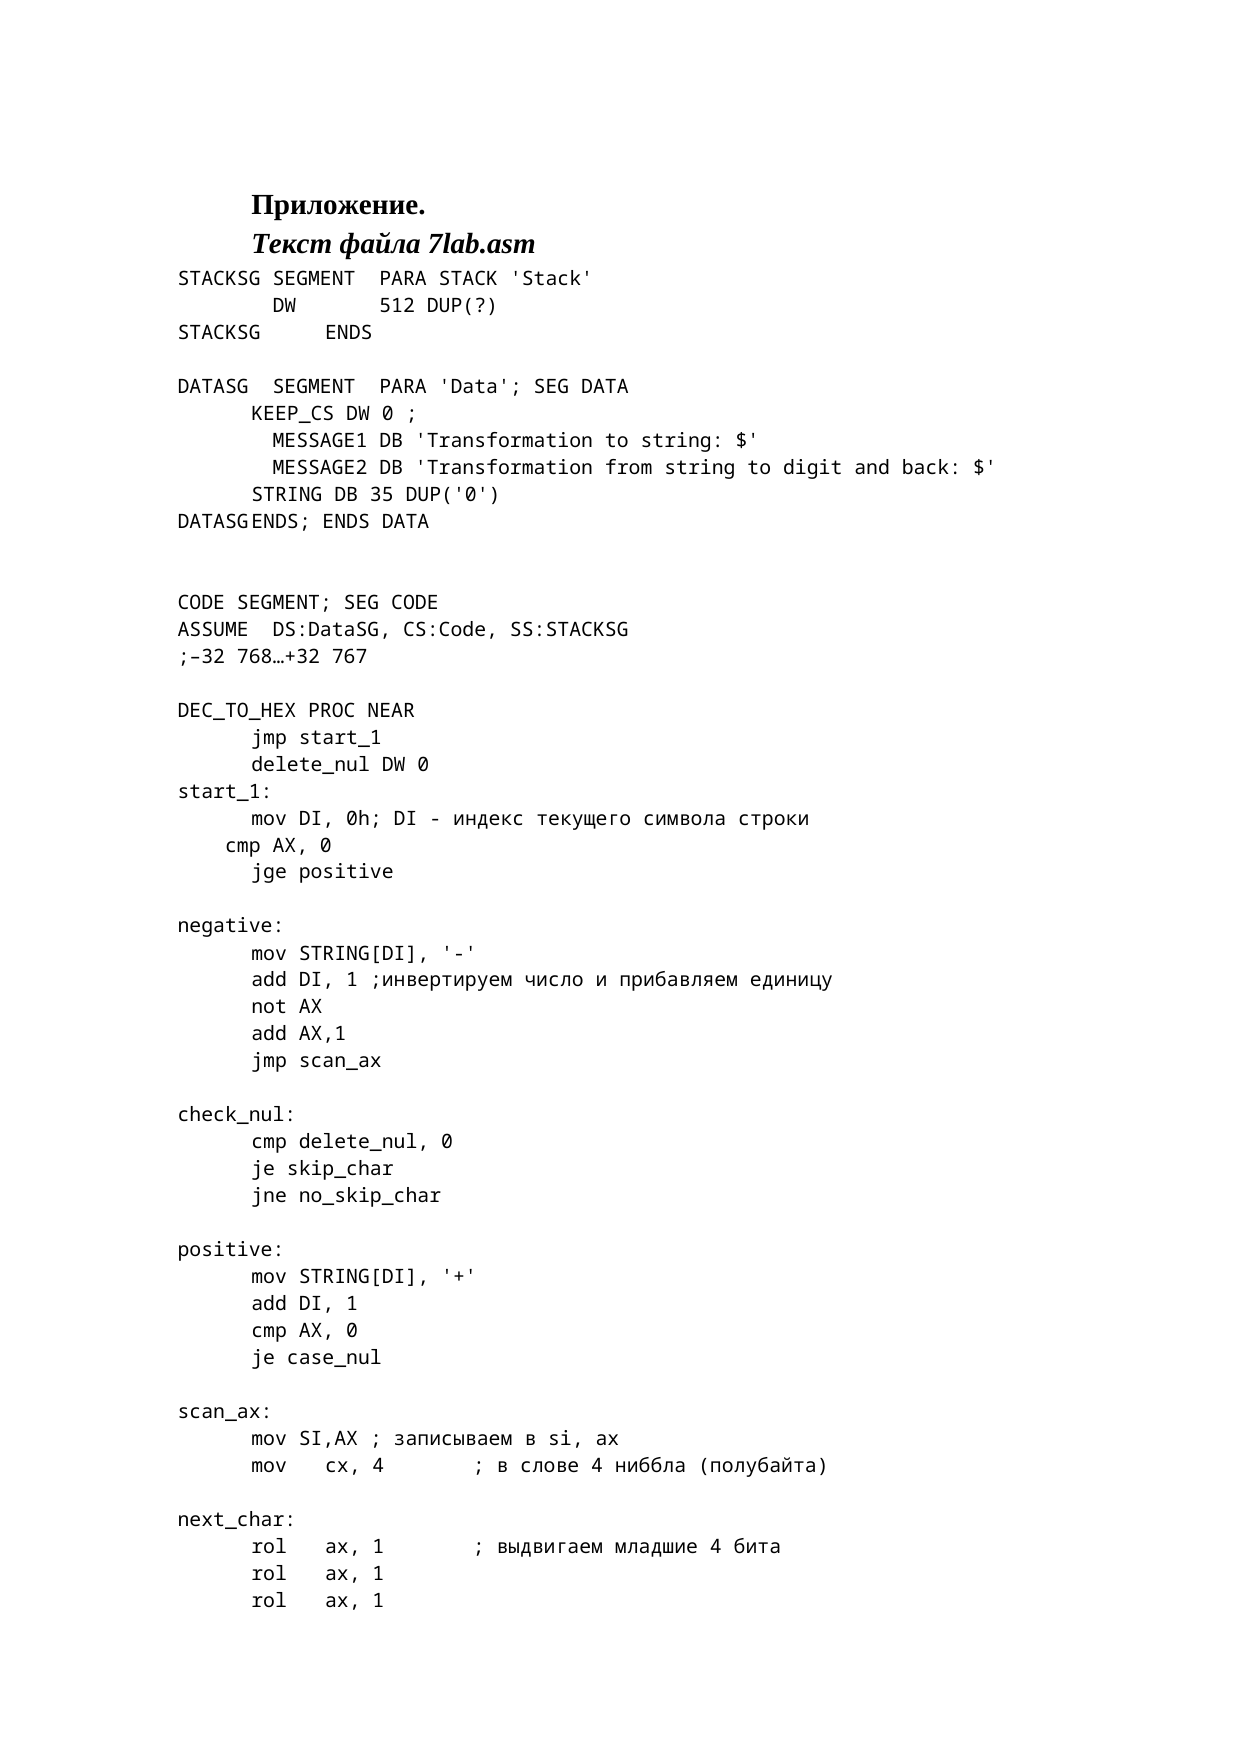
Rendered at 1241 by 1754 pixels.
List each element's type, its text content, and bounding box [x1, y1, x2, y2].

text jmp start_1 [177, 723, 1152, 750]
text DEC_TO_HEX PROC NEAR [177, 696, 1152, 723]
text jge positive [177, 858, 1152, 885]
text mov cx, 4 ; в слове 4 ниббла (полубайта) [177, 1451, 1152, 1478]
text rol ax, 1 [177, 1586, 1152, 1613]
text je skip_char [177, 1154, 1152, 1182]
text scan_ax: [177, 1397, 1152, 1424]
text delete_nul DW 0 [177, 750, 1152, 777]
text negative: [177, 912, 1152, 939]
text Приложение. [177, 187, 1152, 221]
text mov STRING[DI], '-' [177, 939, 1152, 966]
text DATASG ENDS; ENDS DATA [177, 507, 1152, 534]
text Текст файла 7lab.asm [177, 226, 1152, 259]
text MESSAGE2 DB 'Transformation from string to digit and back: $' [177, 453, 1152, 480]
text DW 512 DUP(?) [177, 291, 1152, 318]
text positive: [177, 1236, 1152, 1262]
text DATASG SEGMENT PARA 'Data'; SEG DATA [177, 372, 1152, 399]
text ASSUME DS:DataSG, CS:Code, SS:STACKSG [177, 615, 1152, 642]
text MESSAGE1 DB 'Transformation to string: $' [177, 426, 1152, 453]
text STACKSG SEGMENT PARA STACK 'Stack' [177, 264, 1152, 291]
text je case_nul [177, 1343, 1152, 1370]
text check_nul: [177, 1101, 1152, 1128]
text KEEP_CS DW 0 ; [177, 399, 1152, 426]
text ;–32 768…+32 767 [177, 642, 1152, 669]
text start_1: [177, 777, 1152, 804]
text add DI, 1 ;инвертируем число и прибавляем единицу [177, 966, 1152, 993]
text jmp scan_ax [177, 1047, 1152, 1074]
text mov STRING[DI], '+' [177, 1262, 1152, 1289]
text STRING DB 35 DUP('0') [177, 480, 1152, 507]
text jne no_skip_char [177, 1182, 1152, 1208]
text cmp AX, 0 [177, 831, 1152, 858]
text mov SI,AX ; записываем в si, ax [177, 1424, 1152, 1451]
text cmp AX, 0 [177, 1316, 1152, 1343]
text rol ax, 1 ; выдвигаем младшие 4 бита [177, 1532, 1152, 1559]
text cmp delete_nul, 0 [177, 1128, 1152, 1154]
text mov DI, 0h; DI - индекс текущего символа строки [177, 804, 1152, 831]
text add AX,1 [177, 1020, 1152, 1047]
text next_char: [177, 1505, 1152, 1532]
text not AX [177, 993, 1152, 1020]
text CODE SEGMENT; SEG CODE [177, 588, 1152, 615]
text rol ax, 1 [177, 1559, 1152, 1586]
text add DI, 1 [177, 1289, 1152, 1316]
text STACKSG ENDS [177, 318, 1152, 345]
